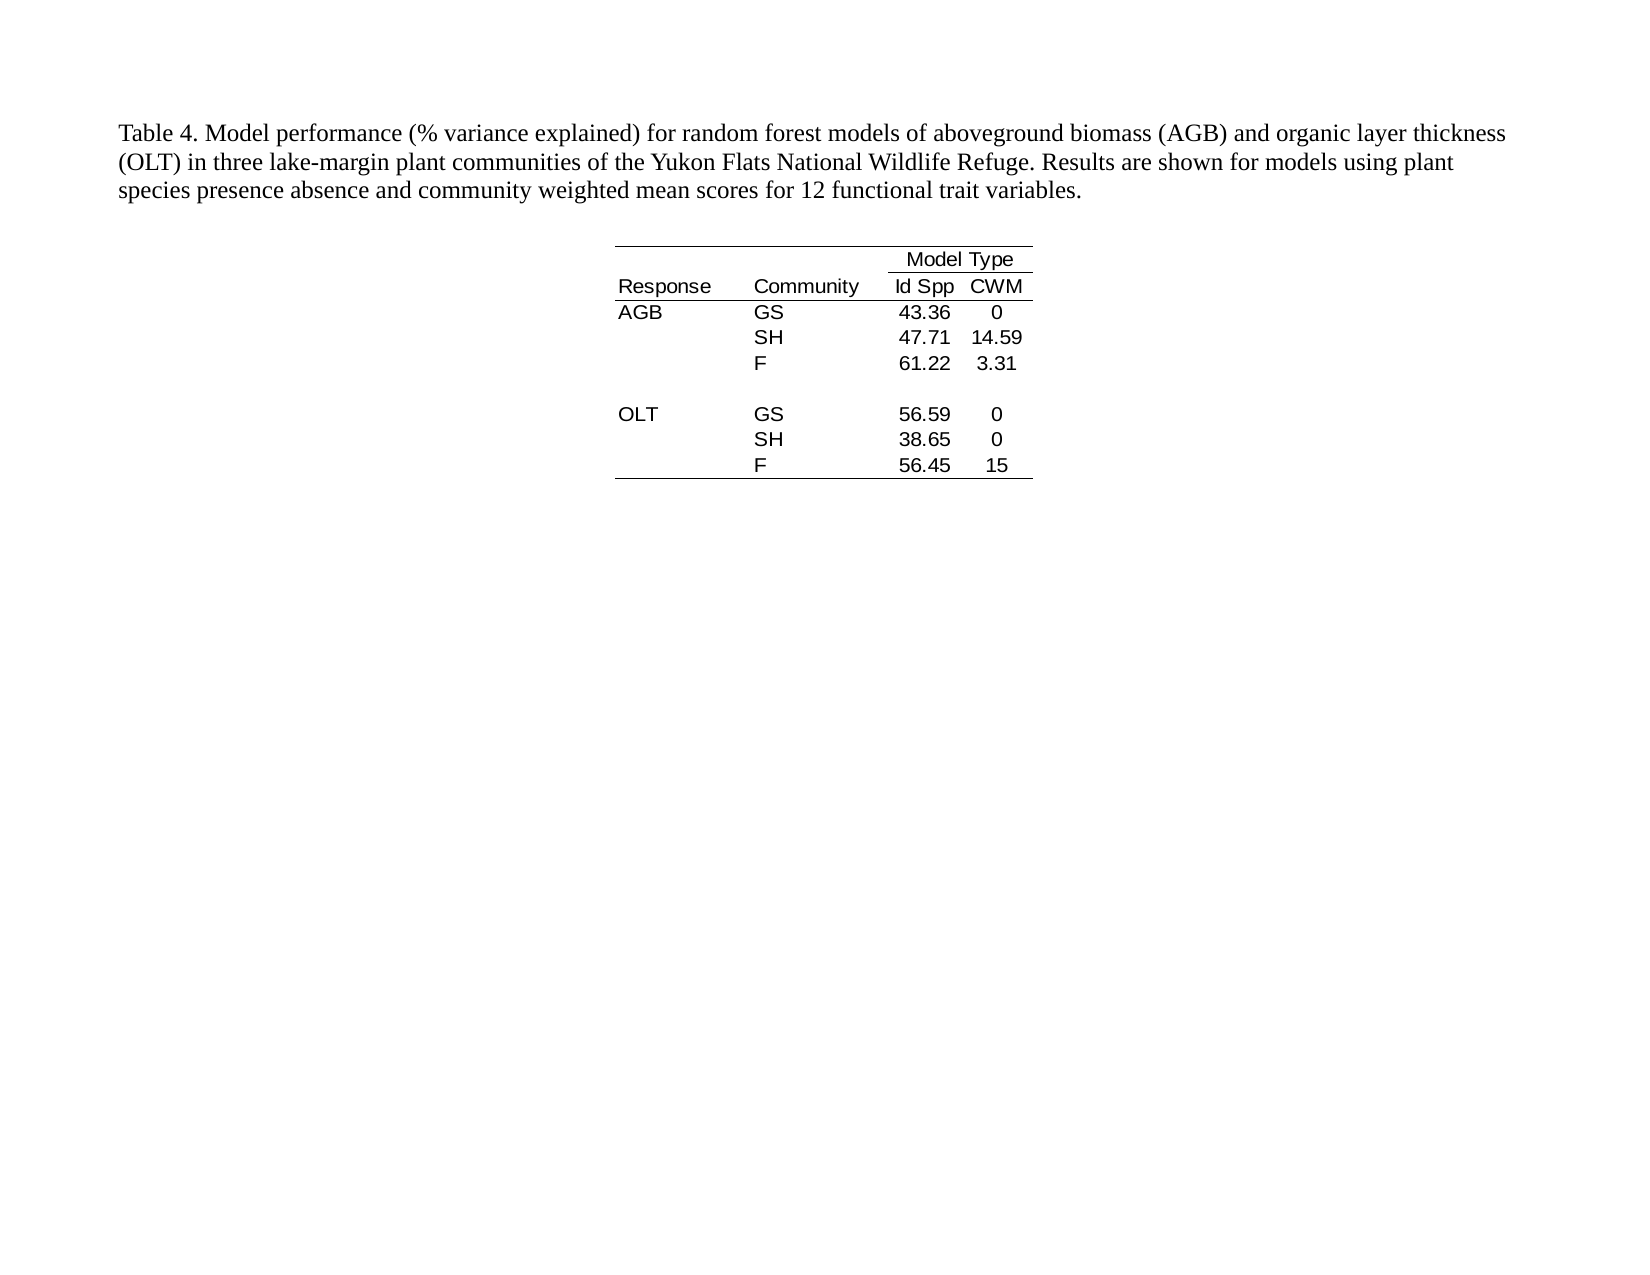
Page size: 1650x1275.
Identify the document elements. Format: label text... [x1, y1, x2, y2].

text Table 4. Model performance (% variance explained) for random forest models of aboveground biomass (AGB) and organic layer thickness (OLT) in three lake-margin plant communities of the Yukon Flats National Wildlife Refuge. Results are shown for models using plant species presence absence and community weighted mean scores for 12 functional trait variables. [118, 118, 1532, 204]
